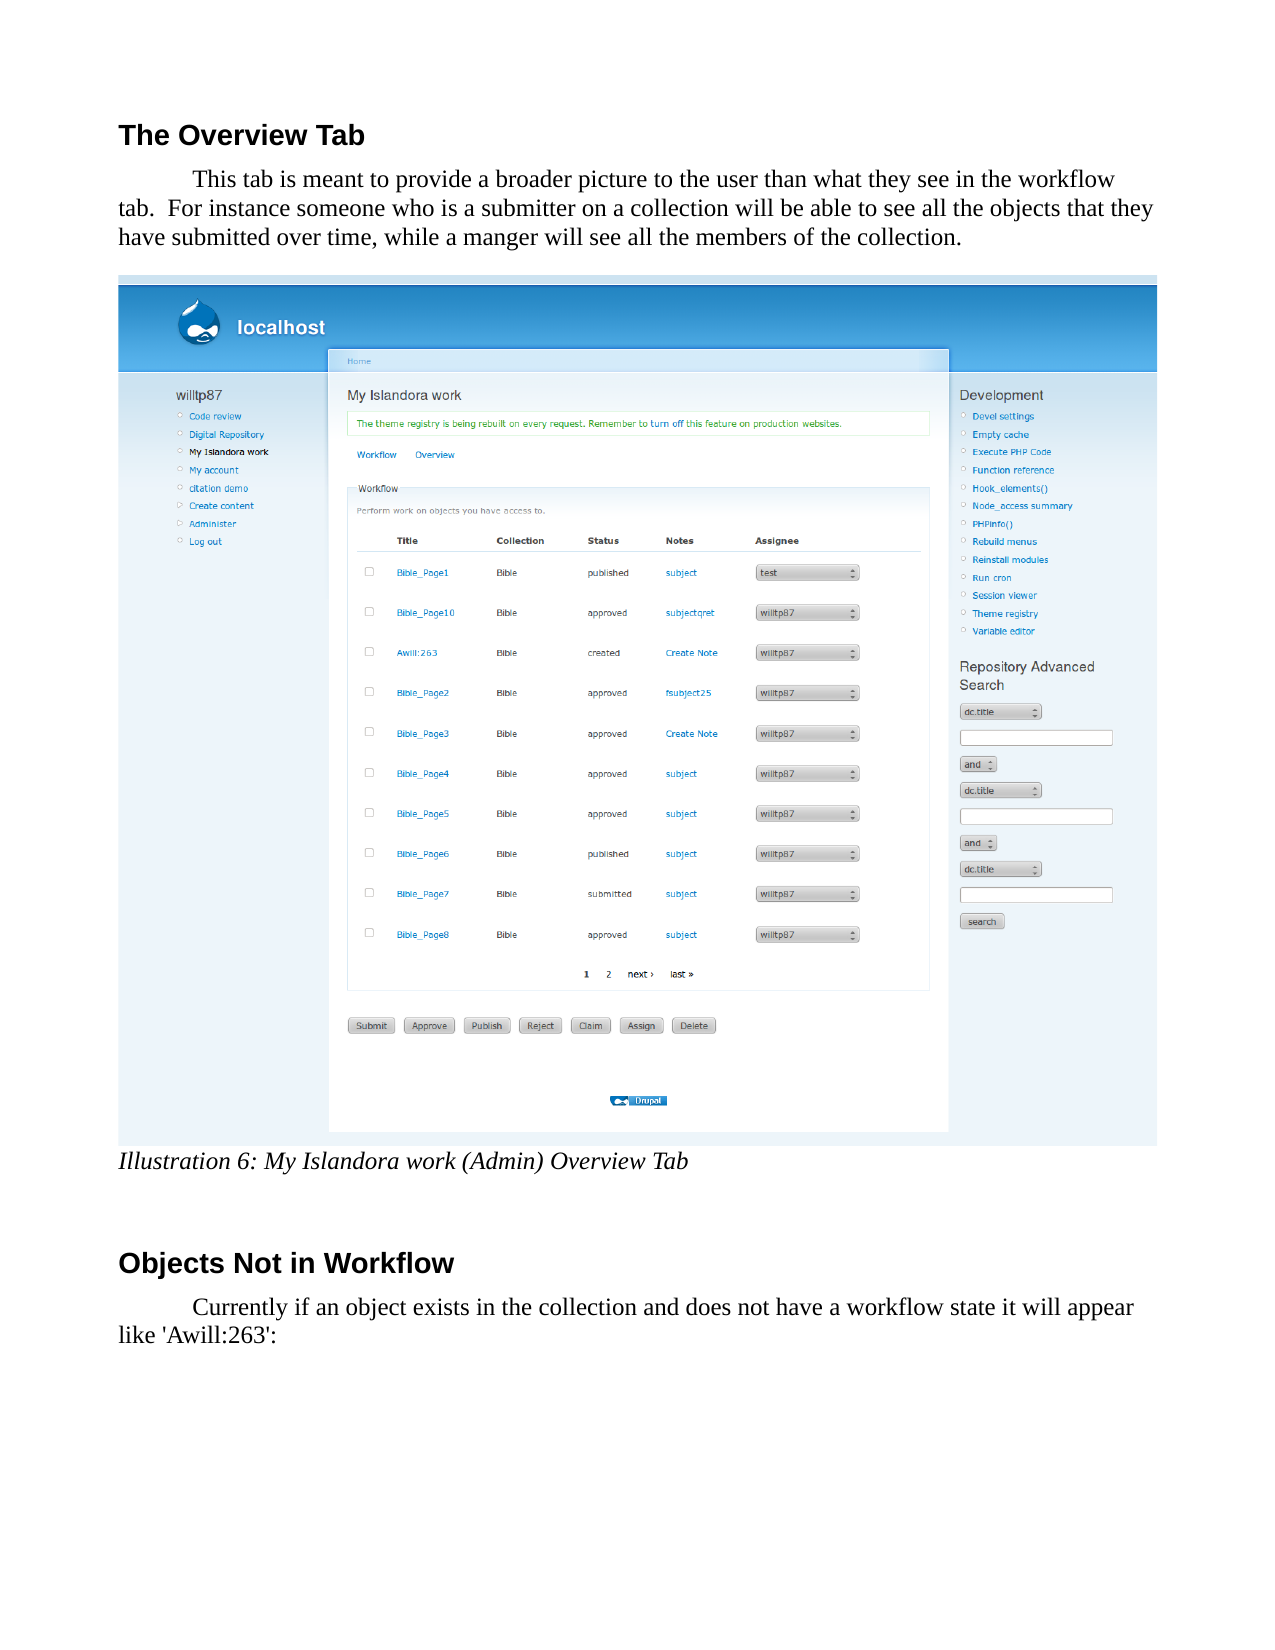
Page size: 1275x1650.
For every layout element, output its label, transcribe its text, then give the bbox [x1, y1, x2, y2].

text Illustration 6: My Islandora work (Admin) Overview Tab [118, 1146, 1157, 1175]
text This tab is meant to provide a broader picture to the user than what they see in the workflow tab. For instance someone who is a submitter on a collection will be able to see all the objects that they have submitted over time, while a manger will see all the members of the collection. [118, 164, 1157, 250]
subtitle Objects Not in Workflow [118, 1246, 1157, 1279]
text Currently if an object exists in the collection and does not have a workflow state it will appear like 'Awill:263': [118, 1292, 1157, 1349]
subtitle The Overview Tab [118, 118, 1157, 152]
picture [118, 275, 1158, 1146]
